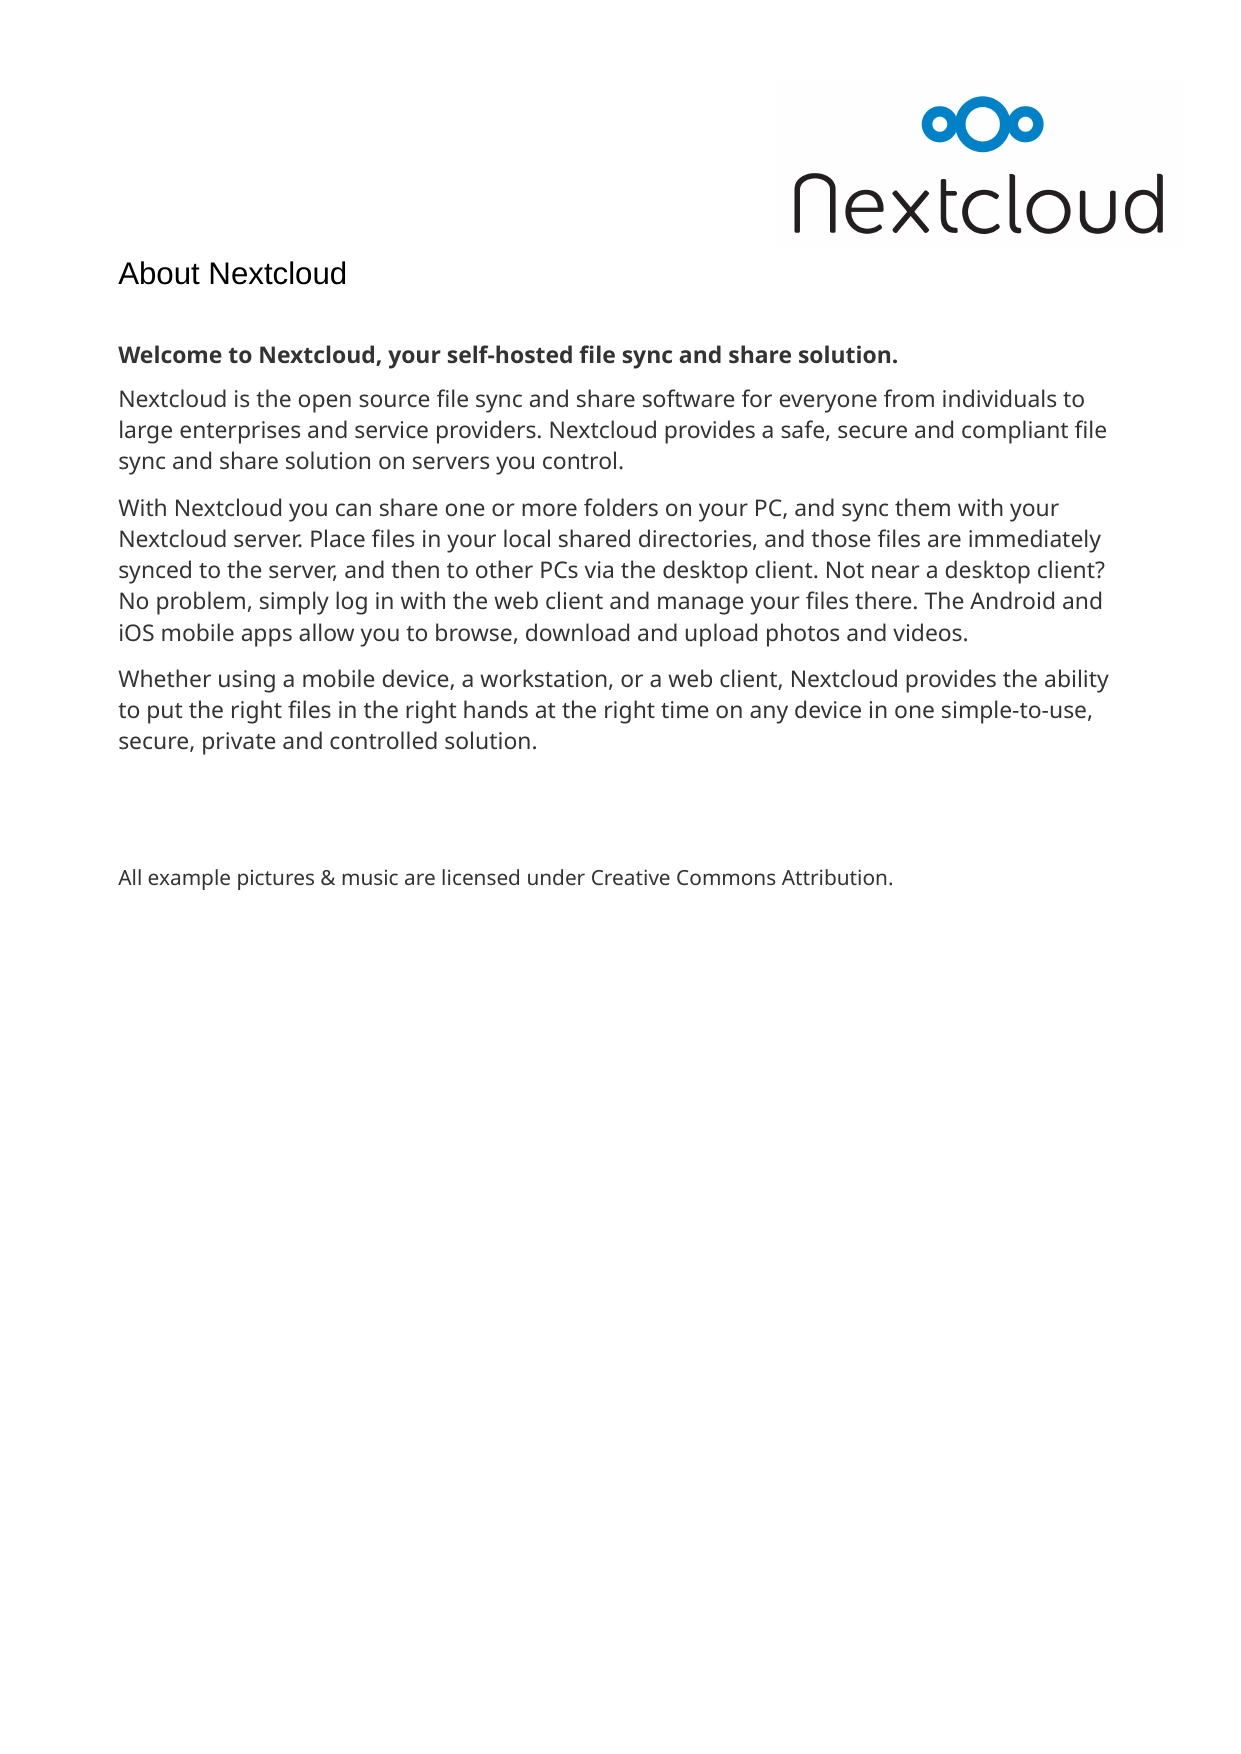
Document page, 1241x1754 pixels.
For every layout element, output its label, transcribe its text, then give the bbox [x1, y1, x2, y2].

text Nextcloud is the open source file sync and share software for everyone from individuals to large enterprises and service providers. Nextcloud provides a safe, secure and compliant file sync and share solution on servers you control. [118, 383, 1122, 477]
text About Nextcloud [118, 255, 1122, 291]
text Whether using a mobile device, a workstation, or a web client, Nextcloud provides the ability to put the right files in the right hands at the right time on any device in one simple-to-use, secure, private and controlled solution. [118, 663, 1122, 757]
text Welcome to Nextcloud, your self-hosted file sync and share solution. [118, 339, 1122, 370]
picture [775, 77, 1182, 253]
text All example pictures & music are licensed under Creative Commons Attribution. [118, 862, 1122, 892]
text With Nextcloud you can share one or more folders on your PC, and sync them with your Nextcloud server. Place files in your local shared directories, and those files are immediately synced to the server, and then to other PCs via the desktop client. Not near a desktop client? No problem, simply log in with the web client and manage your files there. The Android and iOS mobile apps allow you to browse, download and upload photos and videos. [118, 492, 1122, 648]
